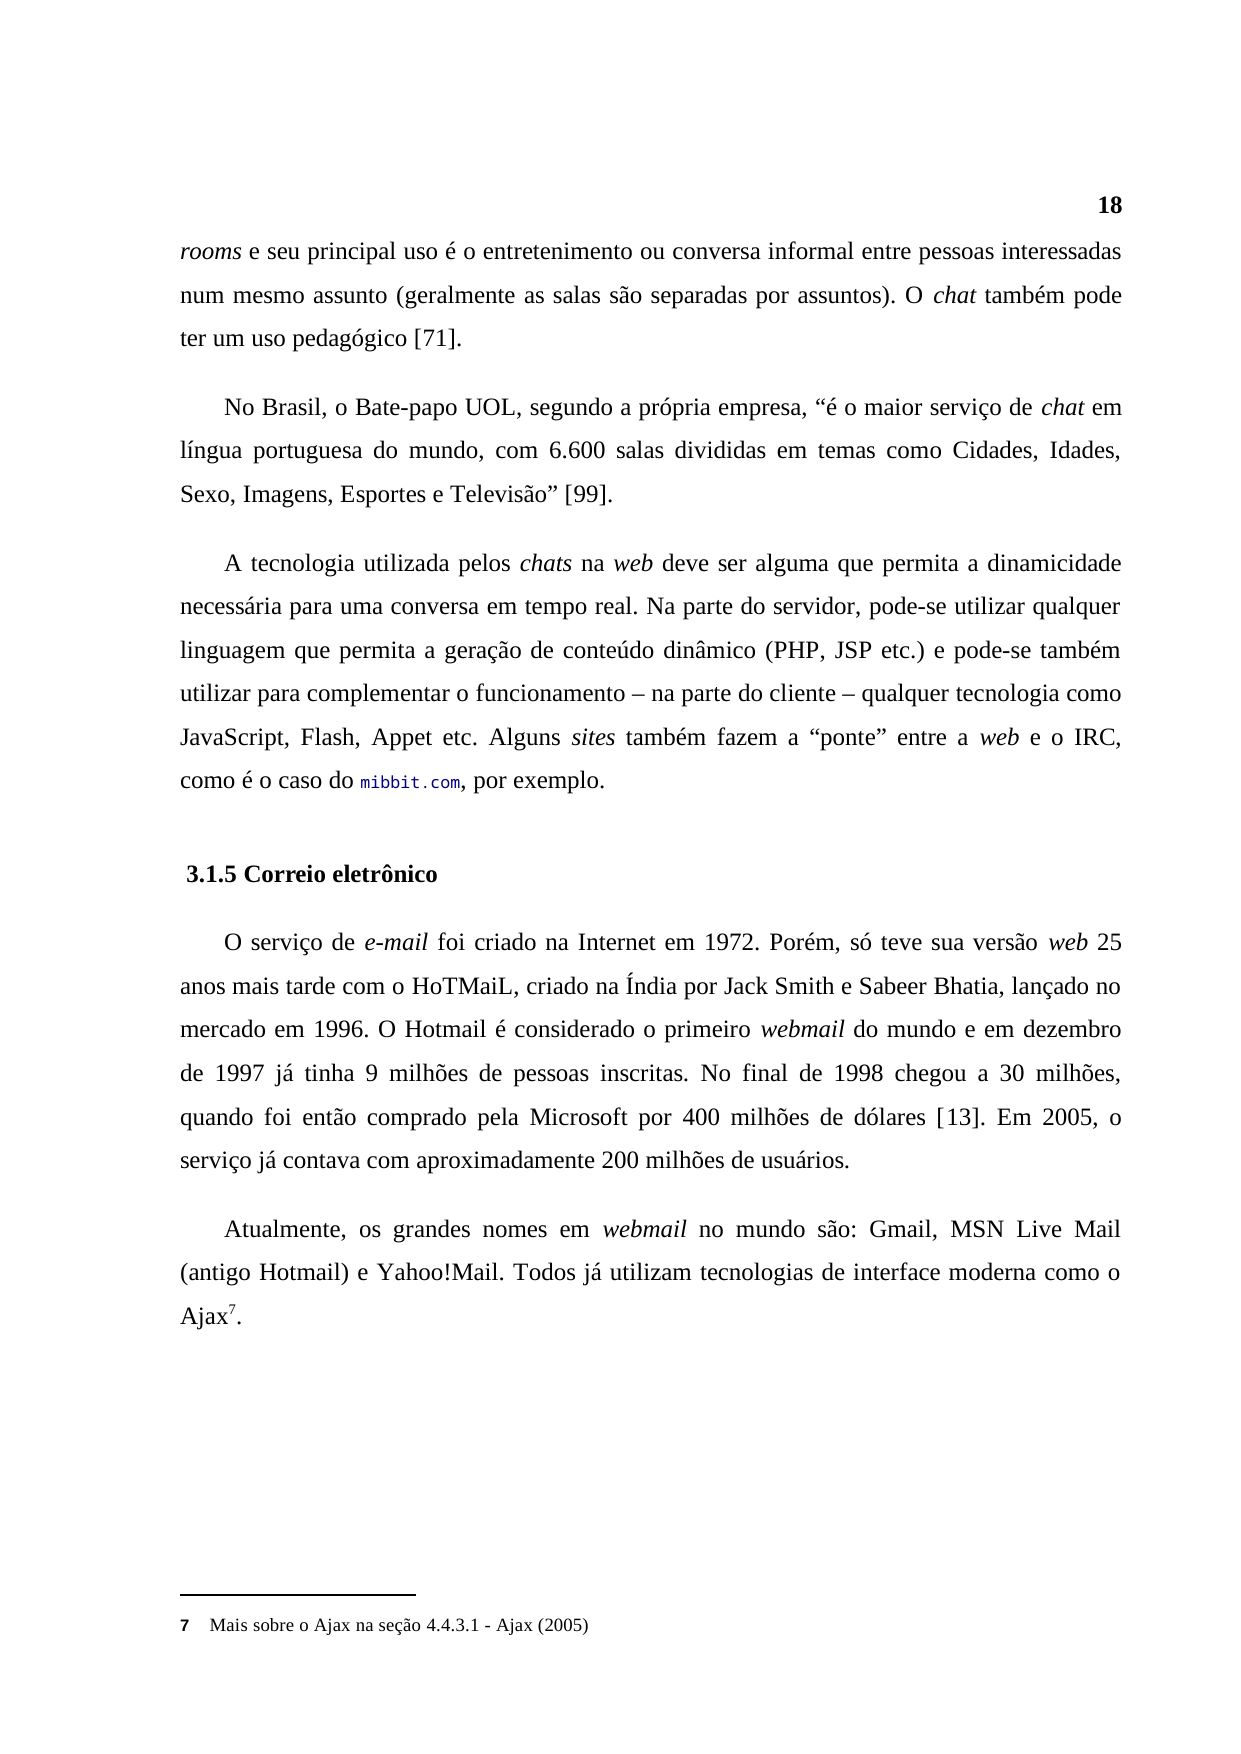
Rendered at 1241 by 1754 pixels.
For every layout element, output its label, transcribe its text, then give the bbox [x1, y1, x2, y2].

text Mais sobre o Ajax na seção 4.4.3.1 - Ajax (2005) [180, 1614, 1122, 1636]
text Atualmente, os grandes nomes em webmail no mundo são: Gmail, MSN Live Mail (antigo Hotmail) e Yahoo!Mail. Todos já utilizam tecnologias de interface moderna como o Ajax. [180, 1213, 1122, 1330]
text A tecnologia utilizada pelos chats na web deve ser alguma que permita a dinamicidade necessária para uma conversa em tempo real. Na parte do servidor, pode-se utilizar qualquer linguagem que permita a geração de conteúdo dinâmico (PHP, JSP etc.) e pode-se também utilizar para complementar o funcionamento – na parte do cliente – qualquer tecnologia como JavaScript, Flash, Appet etc. Alguns sites também fazem a “ponte” entre a web e o IRC, como é o caso do mibbit.com, por exemplo. [180, 547, 1122, 794]
text No Brasil, o Bate-papo UOL, segundo a própria empresa, “é o maior serviço de chat em língua portuguesa do mundo, com 6.600 salas divididas em temas como Cidades, Idades, Sexo, Imagens, Esportes e Televisão” [99]. [180, 392, 1122, 508]
text O serviço de e-mail foi criado na Internet em 1972. Porém, só teve sua versão web 25 anos mais tarde com o HoTMaiL, criado na Índia por Jack Smith e Sabeer Bhatia, lançado no mercado em 1996. O Hotmail é considerado o primeiro webmail do mundo e em dezembro de 1997 já tinha 9 milhões de pessoas inscritas. No final de 1998 chegou a 30 milhões, quando foi então comprado pela Microsoft por 400 milhões de dólares [13]. Em 2005, o serviço já contava com aproximadamente 200 milhões de usuários. [180, 927, 1122, 1174]
subtitle Correio eletrônico [180, 859, 1122, 888]
text rooms e seu principal uso é o entretenimento ou conversa informal entre pessoas interessadas num mesmo assunto (geralmente as salas são separadas por assuntos). O chat também pode ter um uso pedagógico [71]. [180, 236, 1122, 352]
